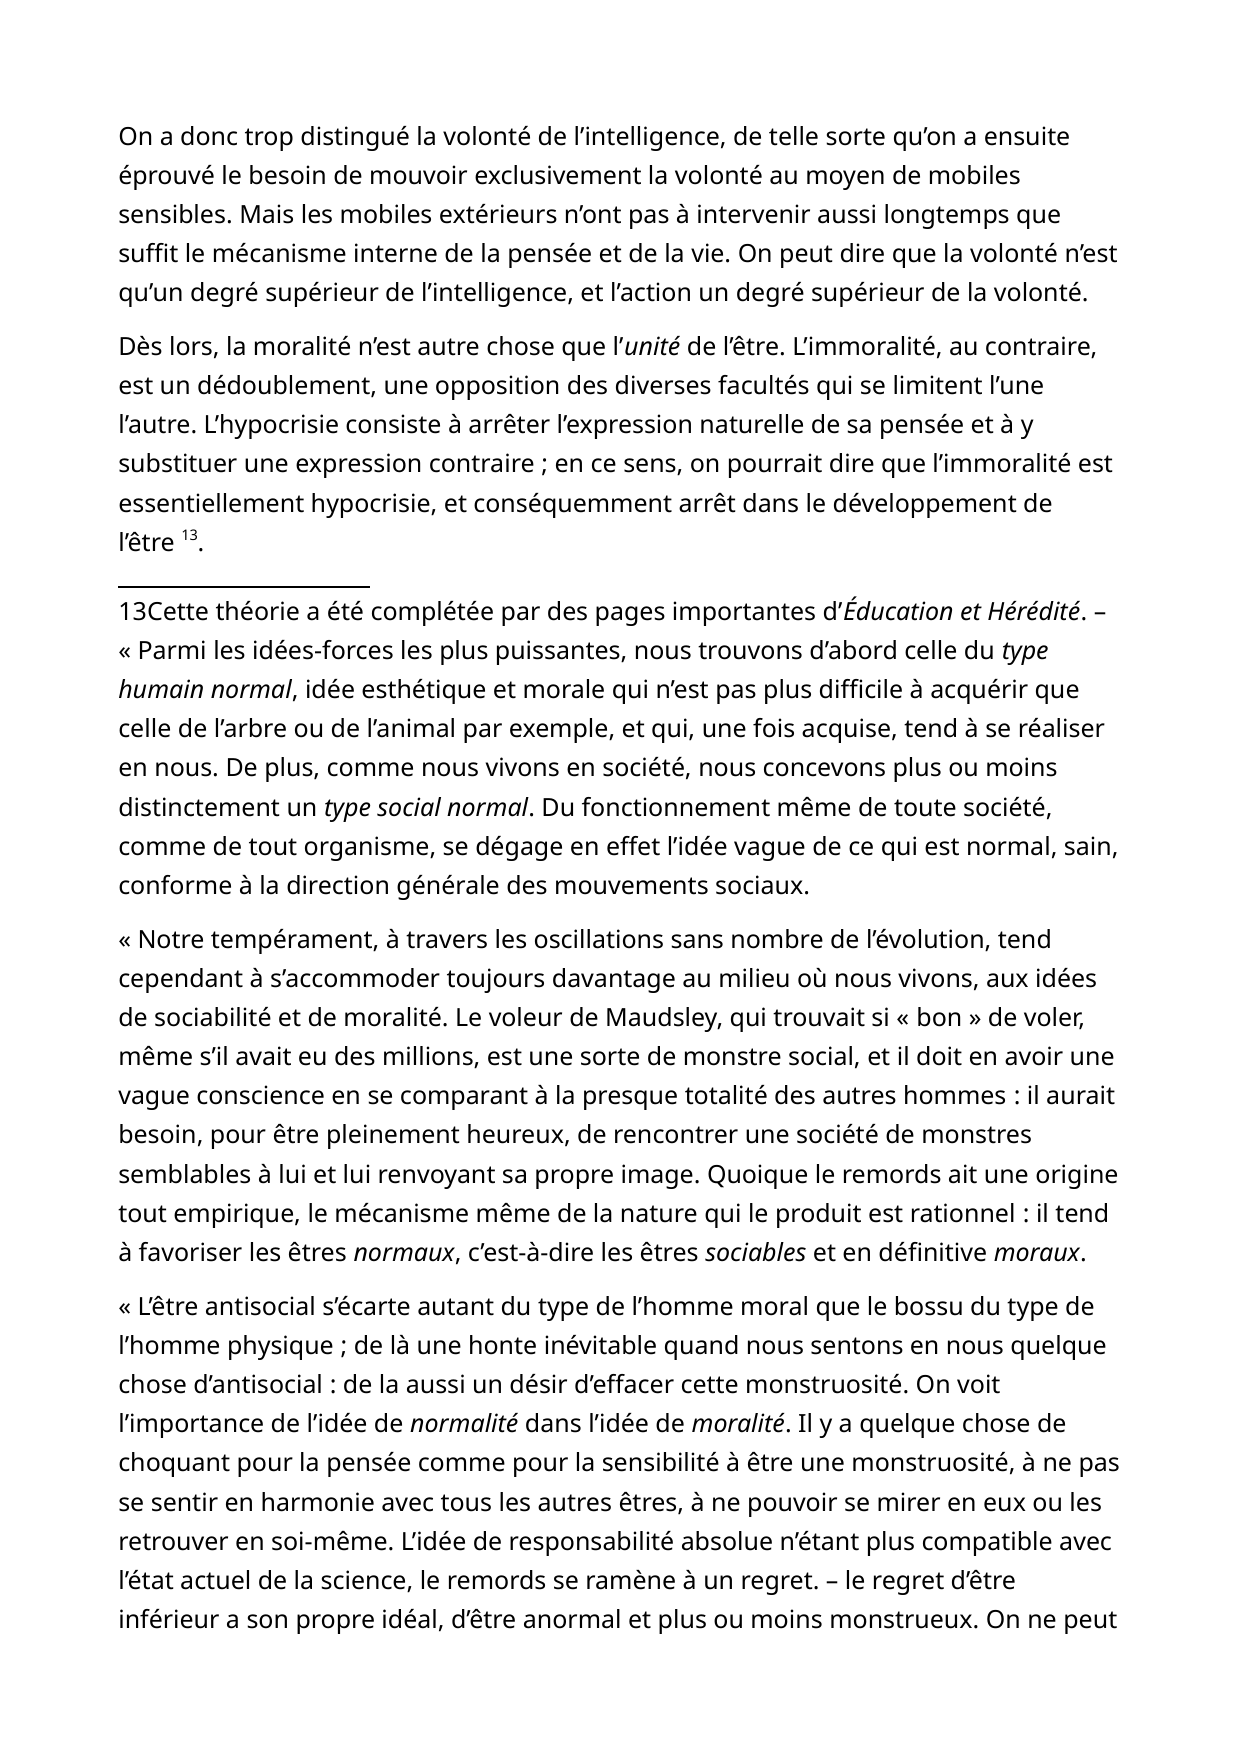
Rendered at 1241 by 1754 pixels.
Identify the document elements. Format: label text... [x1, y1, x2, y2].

text Dès lors, la moralité n’est autre chose que l’unité de l’être. L’immoralité, au contraire, est un dédoublement, une opposition des diverses facultés qui se limitent l’une l’autre. L’hypocrisie consiste à arrêter l’expression naturelle de sa pensée et à y substituer une expression contraire ; en ce sens, on pourrait dire que l’immoralité est essentiellement hypocrisie, et conséquemment arrêt dans le développement de l’être . [118, 328, 1122, 558]
text Cette théorie a été complétée par des pages importantes d’Éducation et Hérédité. – « Parmi les idées-forces les plus puissantes, nous trouvons d’abord celle du type humain normal, idée esthétique et morale qui n’est pas plus difficile à acquérir que celle de l’arbre ou de l’animal par exemple, et qui, une fois acquise, tend à se réaliser en nous. De plus, comme nous vivons en société, nous concevons plus ou moins distinctement un type social normal. Du fonctionnement même de toute société, comme de tout organisme, se dégage en effet l’idée vague de ce qui est normal, sain, conforme à la direction générale des mouvements sociaux. [118, 593, 1122, 902]
text On a donc trop distingué la volonté de l’intelligence, de telle sorte qu’on a ensuite éprouvé le besoin de mouvoir exclusivement la volonté au moyen de mobiles sensibles. Mais les mobiles extérieurs n’ont pas à intervenir aussi longtemps que suffit le mécanisme interne de la pensée et de la vie. On peut dire que la volonté n’est qu’un degré supérieur de l’intelligence, et l’action un degré supérieur de la volonté. [118, 118, 1122, 309]
text « L’être antisocial s’écarte autant du type de l’homme moral que le bossu du type de l’homme physique ; de là une honte inévitable quand nous sentons en nous quelque chose d’antisocial : de la aussi un désir d’effacer cette monstruosité. On voit l’importance de l’idée de normalité dans l’idée de moralité. Il y a quelque chose de choquant pour la pensée comme pour la sensibilité à être une monstruosité, à ne pas se sentir en harmonie avec tous les autres êtres, à ne pouvoir se mirer en eux ou les retrouver en soi-même. L’idée de responsabilité absolue n’étant plus compatible avec l’état actuel de la science, le remords se ramène à un regret. – le regret d’être inférieur a son propre idéal, d’être anormal et plus ou moins monstrueux. On ne peut [118, 1288, 1122, 1636]
text « Notre tempérament, à travers les oscillations sans nombre de l’évolution, tend cependant à s’accommoder toujours davantage au milieu où nous vivons, aux idées de sociabilité et de moralité. Le voleur de Maudsley, qui trouvait si « bon » de voler, même s’il avait eu des millions, est une sorte de monstre social, et il doit en avoir une vague conscience en se comparant à la presque totalité des autres hommes : il aurait besoin, pour être pleinement heureux, de rencontrer une société de monstres semblables à lui et lui renvoyant sa propre image. Quoique le remords ait une origine tout empirique, le mécanisme même de la nature qui le produit est rationnel : il tend à favoriser les êtres normaux, c’est-à-dire les êtres sociables et en définitive moraux. [118, 921, 1122, 1269]
